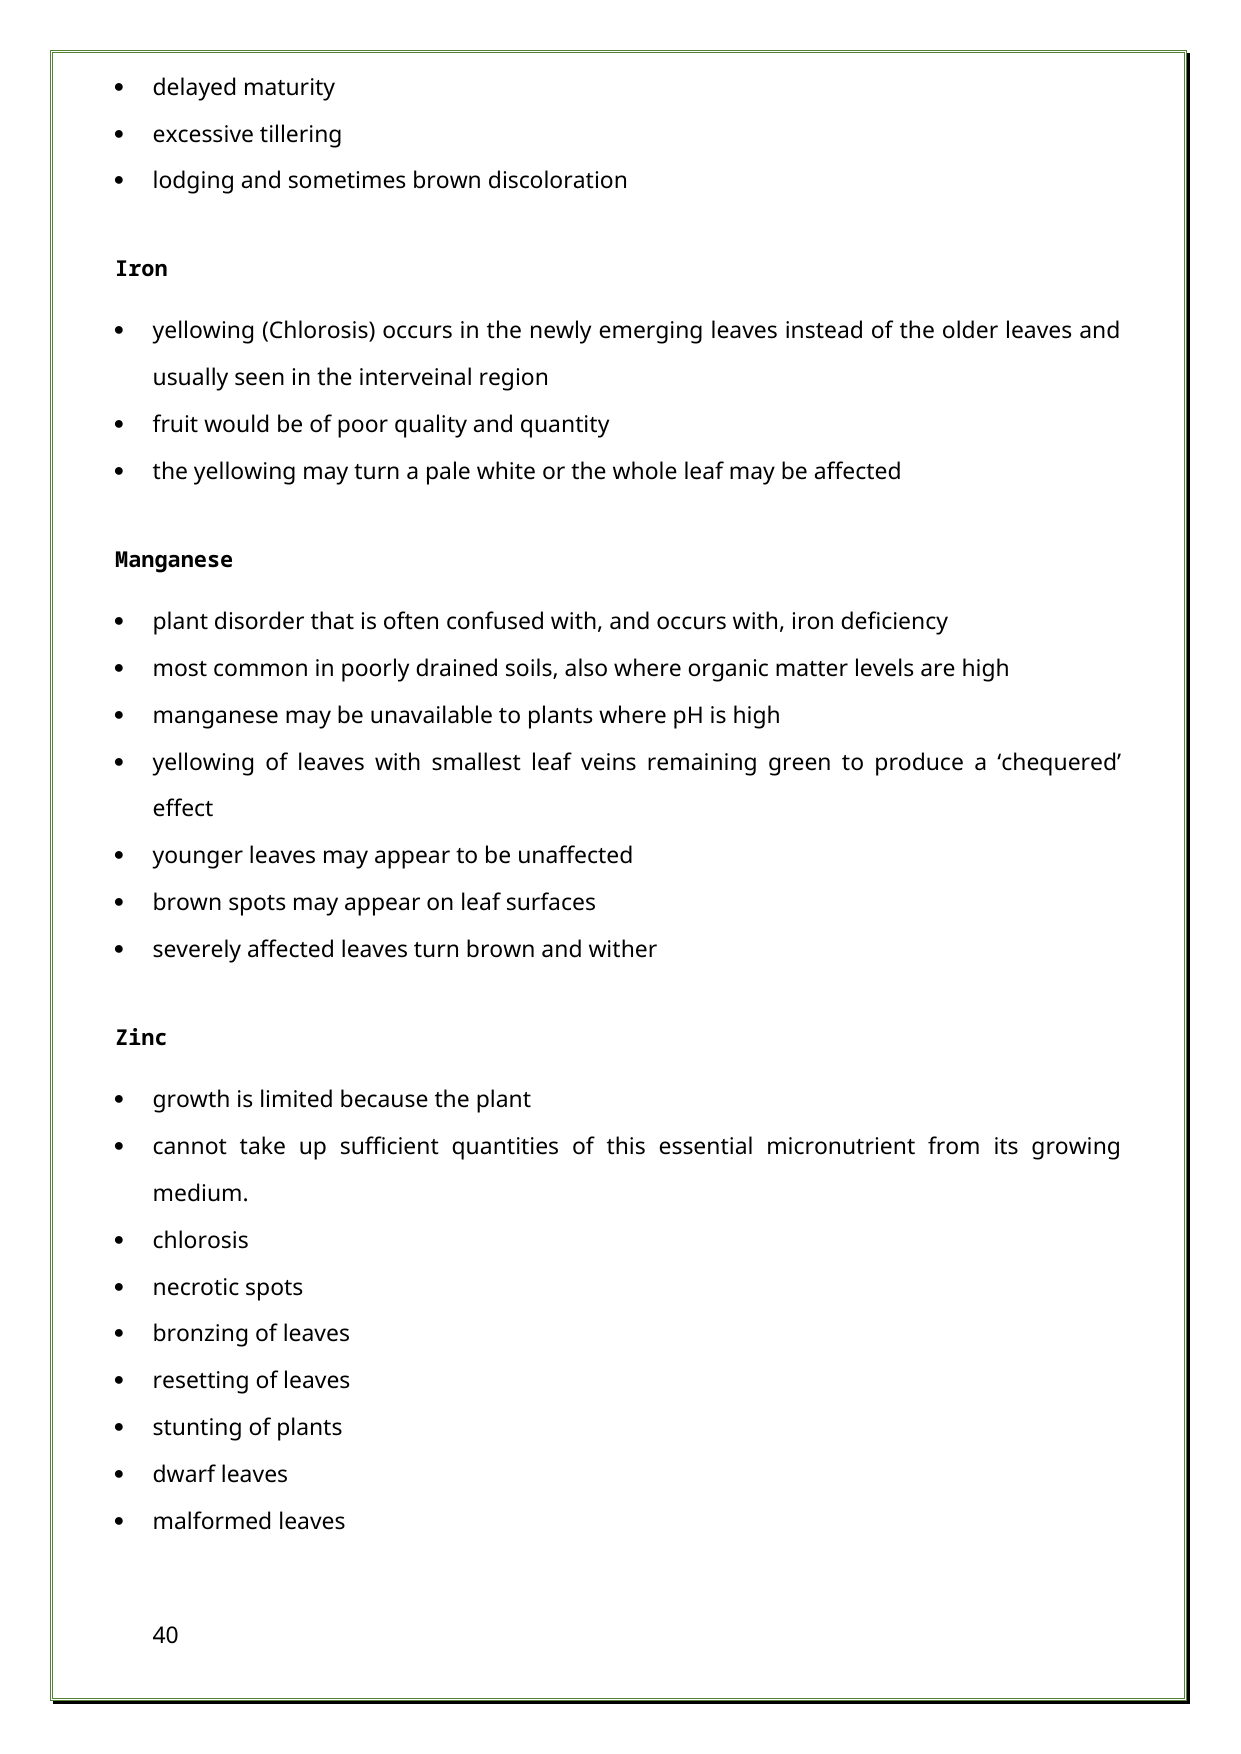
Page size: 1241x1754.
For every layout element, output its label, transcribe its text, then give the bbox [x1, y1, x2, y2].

list stunting of plants [115, 1411, 1122, 1442]
list manganese may be unavailable to plants where pH is high [115, 699, 1122, 730]
list growth is limited because the plant [115, 1083, 1122, 1114]
list most common in poorly drained soils, also where organic matter levels are high [115, 652, 1122, 683]
list severely affected leaves turn brown and wither [115, 933, 1122, 964]
list younger leaves may appear to be unaffected [115, 839, 1122, 871]
list brown spots may appear on leaf surfaces [115, 886, 1122, 917]
list fruit would be of poor quality and quantity [115, 408, 1122, 439]
list malformed leaves [115, 1505, 1122, 1536]
list cannot take up sufficient quantities of this essential micronutrient from its growing medium. [115, 1130, 1122, 1208]
list excessive tillering [115, 118, 1122, 149]
list necrotic spots [115, 1270, 1122, 1302]
list resetting of leaves [115, 1364, 1122, 1395]
list plant disorder that is often confused with, and occurs with, iron deficiency [115, 605, 1122, 636]
subtitle Manganese [115, 543, 1122, 573]
subtitle Zinc [115, 1022, 1122, 1051]
list bronzing of leaves [115, 1317, 1122, 1348]
subtitle Iron [115, 253, 1122, 283]
list chlorosis [115, 1223, 1122, 1255]
list the yellowing may turn a pale white or the whole leaf may be affected [115, 455, 1122, 486]
list yellowing of leaves with smallest leaf veins remaining green to produce a ‘chequered’ effect [115, 746, 1122, 824]
list dwarf leaves [115, 1458, 1122, 1489]
list delayed maturity [115, 71, 1122, 102]
list lodging and sometimes brown discoloration [115, 164, 1122, 196]
list yellowing (Chlorosis) occurs in the newly emerging leaves instead of the older leaves and usually seen in the interveinal region [115, 314, 1122, 392]
